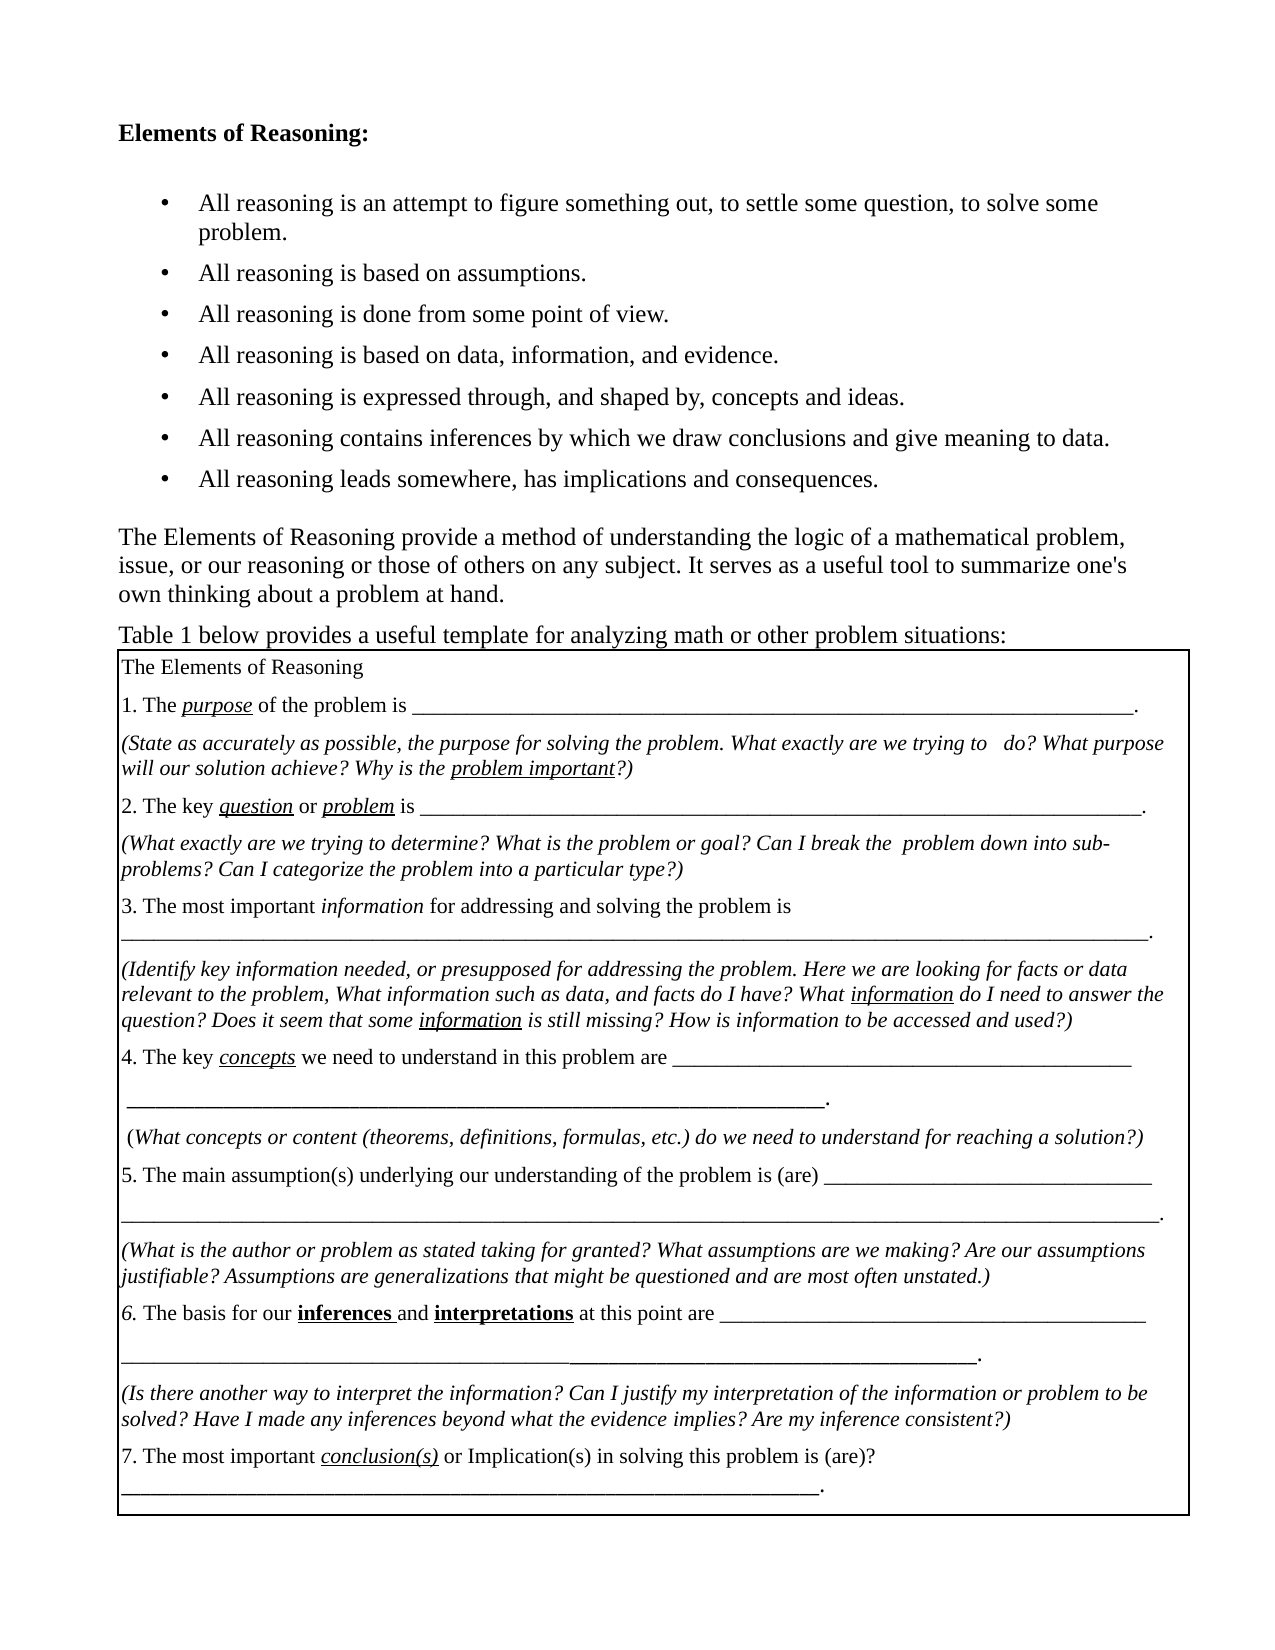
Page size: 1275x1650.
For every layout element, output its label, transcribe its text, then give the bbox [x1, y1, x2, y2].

table_header The Elements of Reasoning 1. The purpose of the problem is __________________________________________________________________. (State as accurately as possible, the purpose for solving the problem. What exactly are we trying to do? What purpose will our solution achieve? Why is the problem important?) 2. The key question or problem is __________________________________________________________________. (What exactly are we trying to determine? What is the problem or goal? Can I break the problem down into sub-problems? Can I categorize the problem into a particular type?) 3. The most important information for addressing and solving the problem is ______________________________________________________________________________________________. (Identify key information needed, or presupposed for addressing the problem. Here we are looking for facts or data relevant to the problem, What information such as data, and facts do I have? What information do I need to answer the question? Does it seem that some information is still missing? How is information to be accessed and used?) 4. The key concepts we need to understand in this problem are __________________________________________ ________________________________________________________________________. (What concepts or content (theorems, definitions, formulas, etc.) do we need to understand for reaching a solution?) 5. The main assumption(s) underlying our understanding of the problem is (are) ______________________________ _______________________________________________________________________________________________. (What is the author or problem as stated taking for granted? What assumptions are we making? Are our assumptions justifiable? Assumptions are generalizations that might be questioned and are most often unstated.) 6. The basis for our inferences and interpretations at this point are _______________________________________ ___________________________________________________________________________________. (Is there another way to interpret the information? Can I justify my interpretation of the information or problem to be solved? Have I made any inferences beyond what the evidence implies? Are my inference consistent?) 7. The most important conclusion(s) or Implication(s) in solving this problem is (are)?________________________________________________________________________. [119, 651, 1188, 1514]
list All reasoning is based on assumptions. [161, 258, 1157, 287]
list All reasoning is done from some point of view. [161, 299, 1157, 328]
list All reasoning is expressed through, and shaped by, concepts and ideas. [161, 382, 1157, 411]
list All reasoning is based on data, information, and evidence. [161, 341, 1157, 369]
text Table 1 below provides a useful template for analyzing math or other problem situations: [118, 621, 1157, 649]
text The Elements of Reasoning provide a method of understanding the logic of a mathematical problem, issue, or our reasoning or those of others on any subject. It serves as a useful tool to summarize one's own thinking about a problem at hand. [118, 522, 1157, 608]
list All reasoning leads somewhere, has implications and consequences. [161, 464, 1157, 493]
list All reasoning is an attempt to figure something out, to settle some question, to solve some problem. [161, 188, 1157, 246]
list All reasoning contains inferences by which we draw conclusions and give meaning to data. [161, 423, 1157, 452]
text Elements of Reasoning: [118, 118, 1157, 147]
